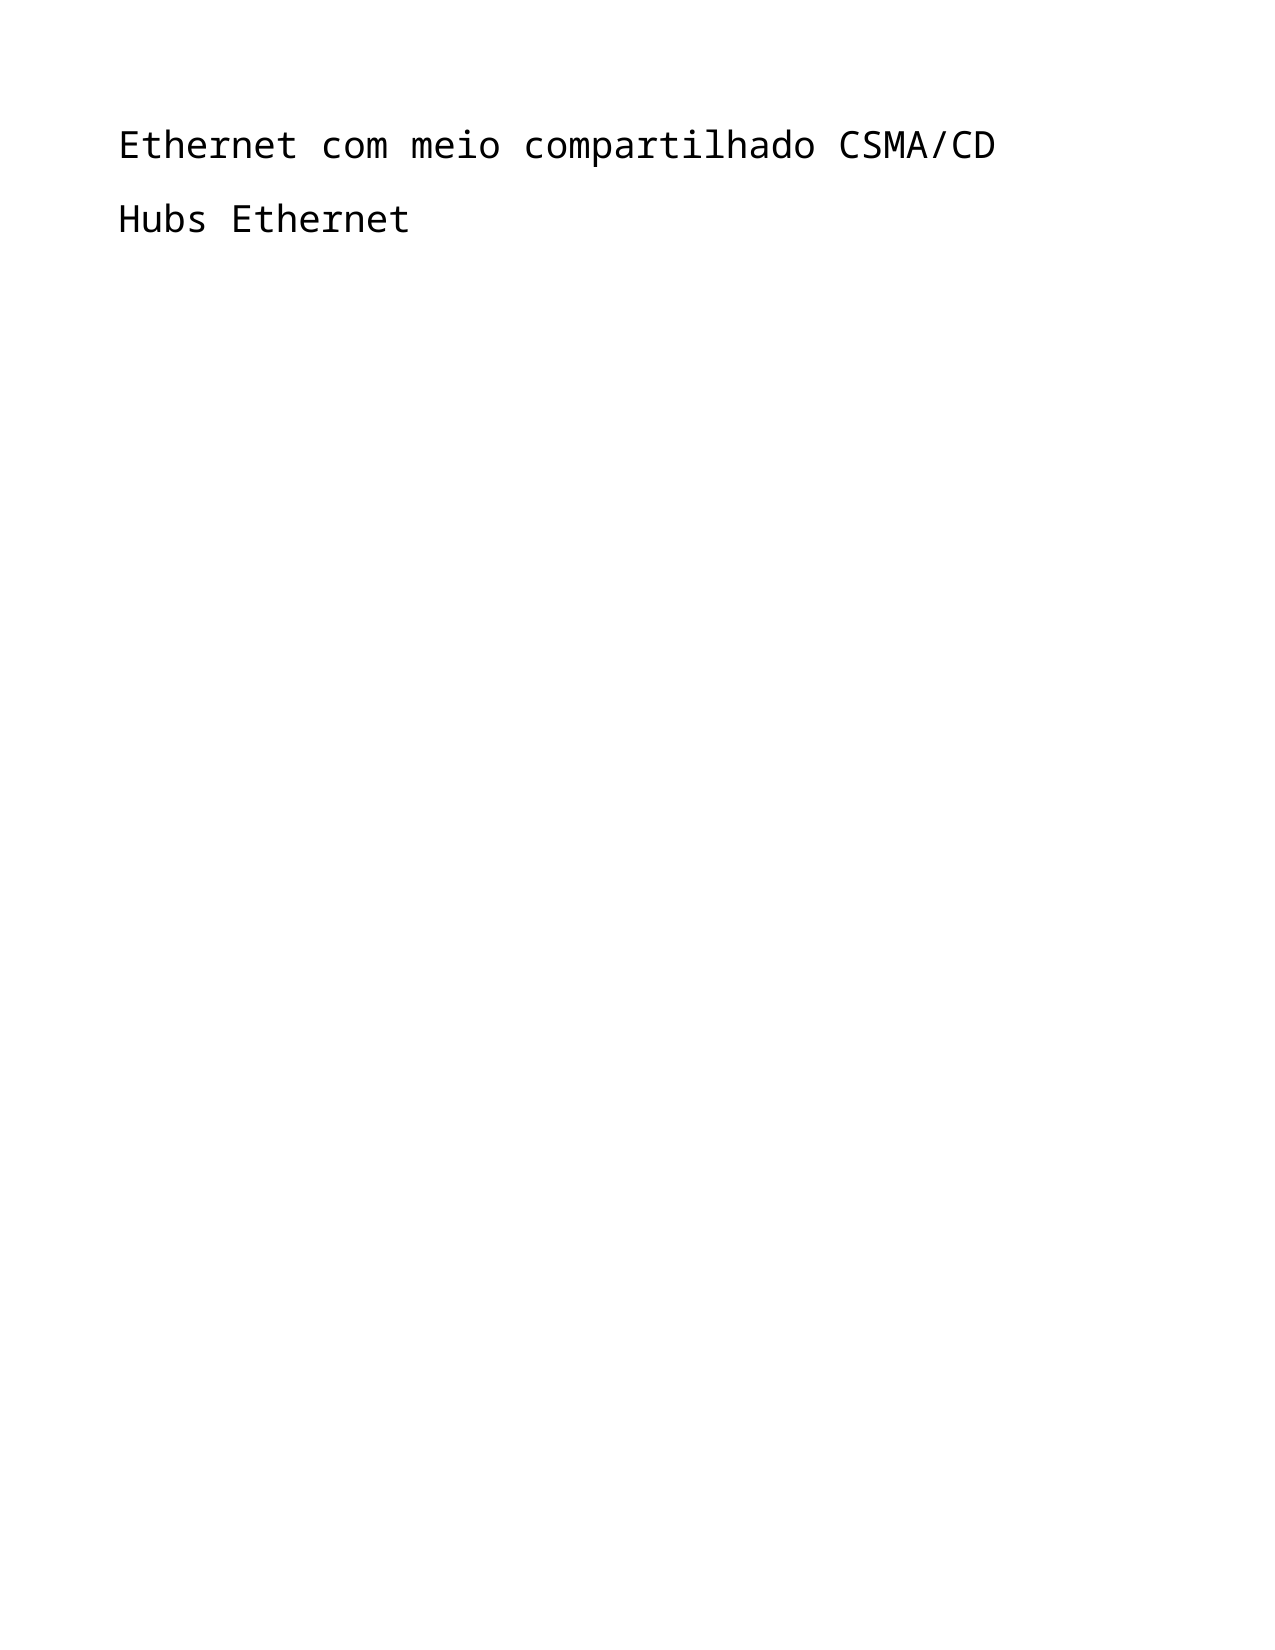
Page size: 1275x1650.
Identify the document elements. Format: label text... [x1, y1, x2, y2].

subtitle Ethernet com meio compartilhado CSMA/CD [118, 118, 1157, 169]
subtitle Hubs Ethernet [118, 193, 1157, 244]
